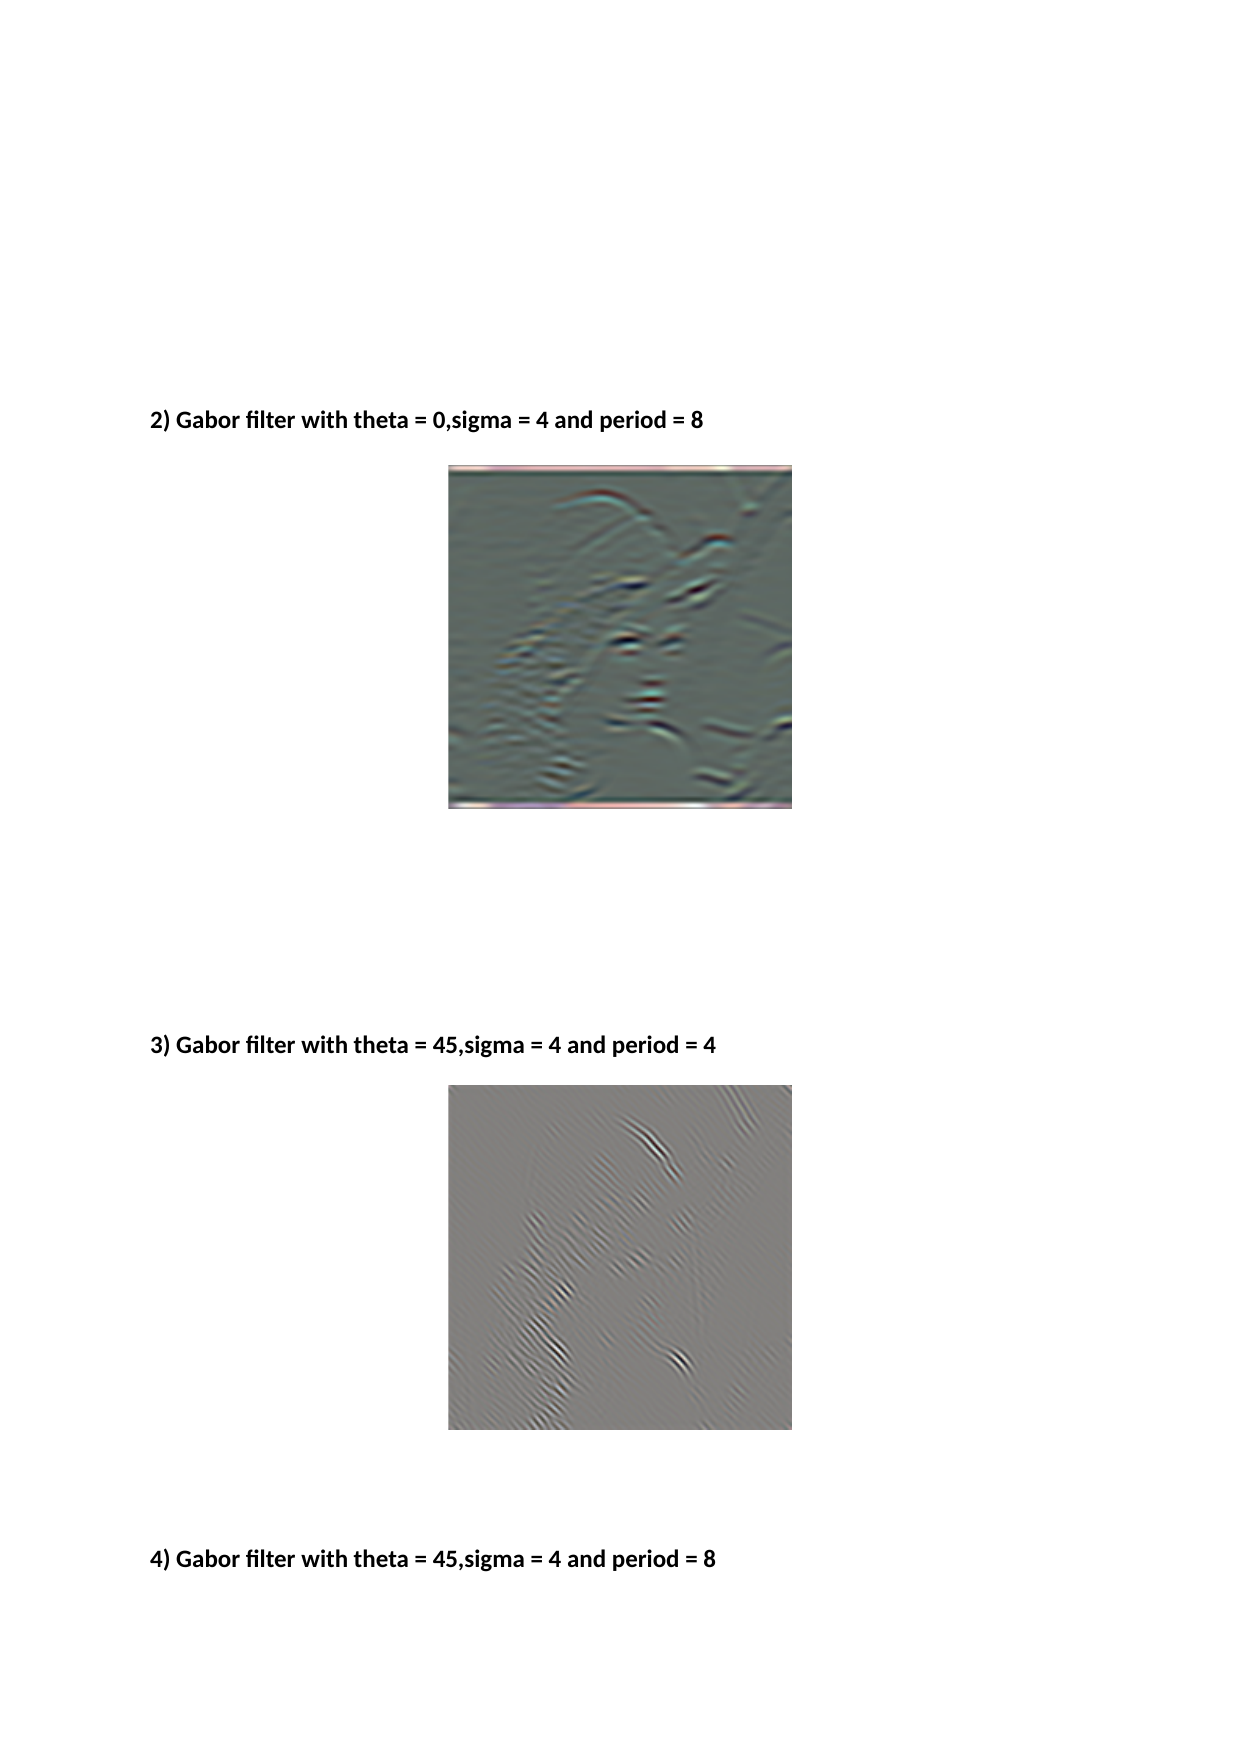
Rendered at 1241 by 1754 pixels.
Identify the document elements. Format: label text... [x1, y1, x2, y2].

picture [448, 465, 792, 809]
text 4) Gabor filter with theta = 45,sigma = 4 and period = 8 [150, 1543, 1090, 1573]
text 2) Gabor filter with theta = 0,sigma = 4 and period = 8 [150, 404, 1090, 435]
picture [448, 1085, 792, 1430]
text 3) Gabor filter with theta = 45,sigma = 4 and period = 4 [150, 1029, 1090, 1060]
